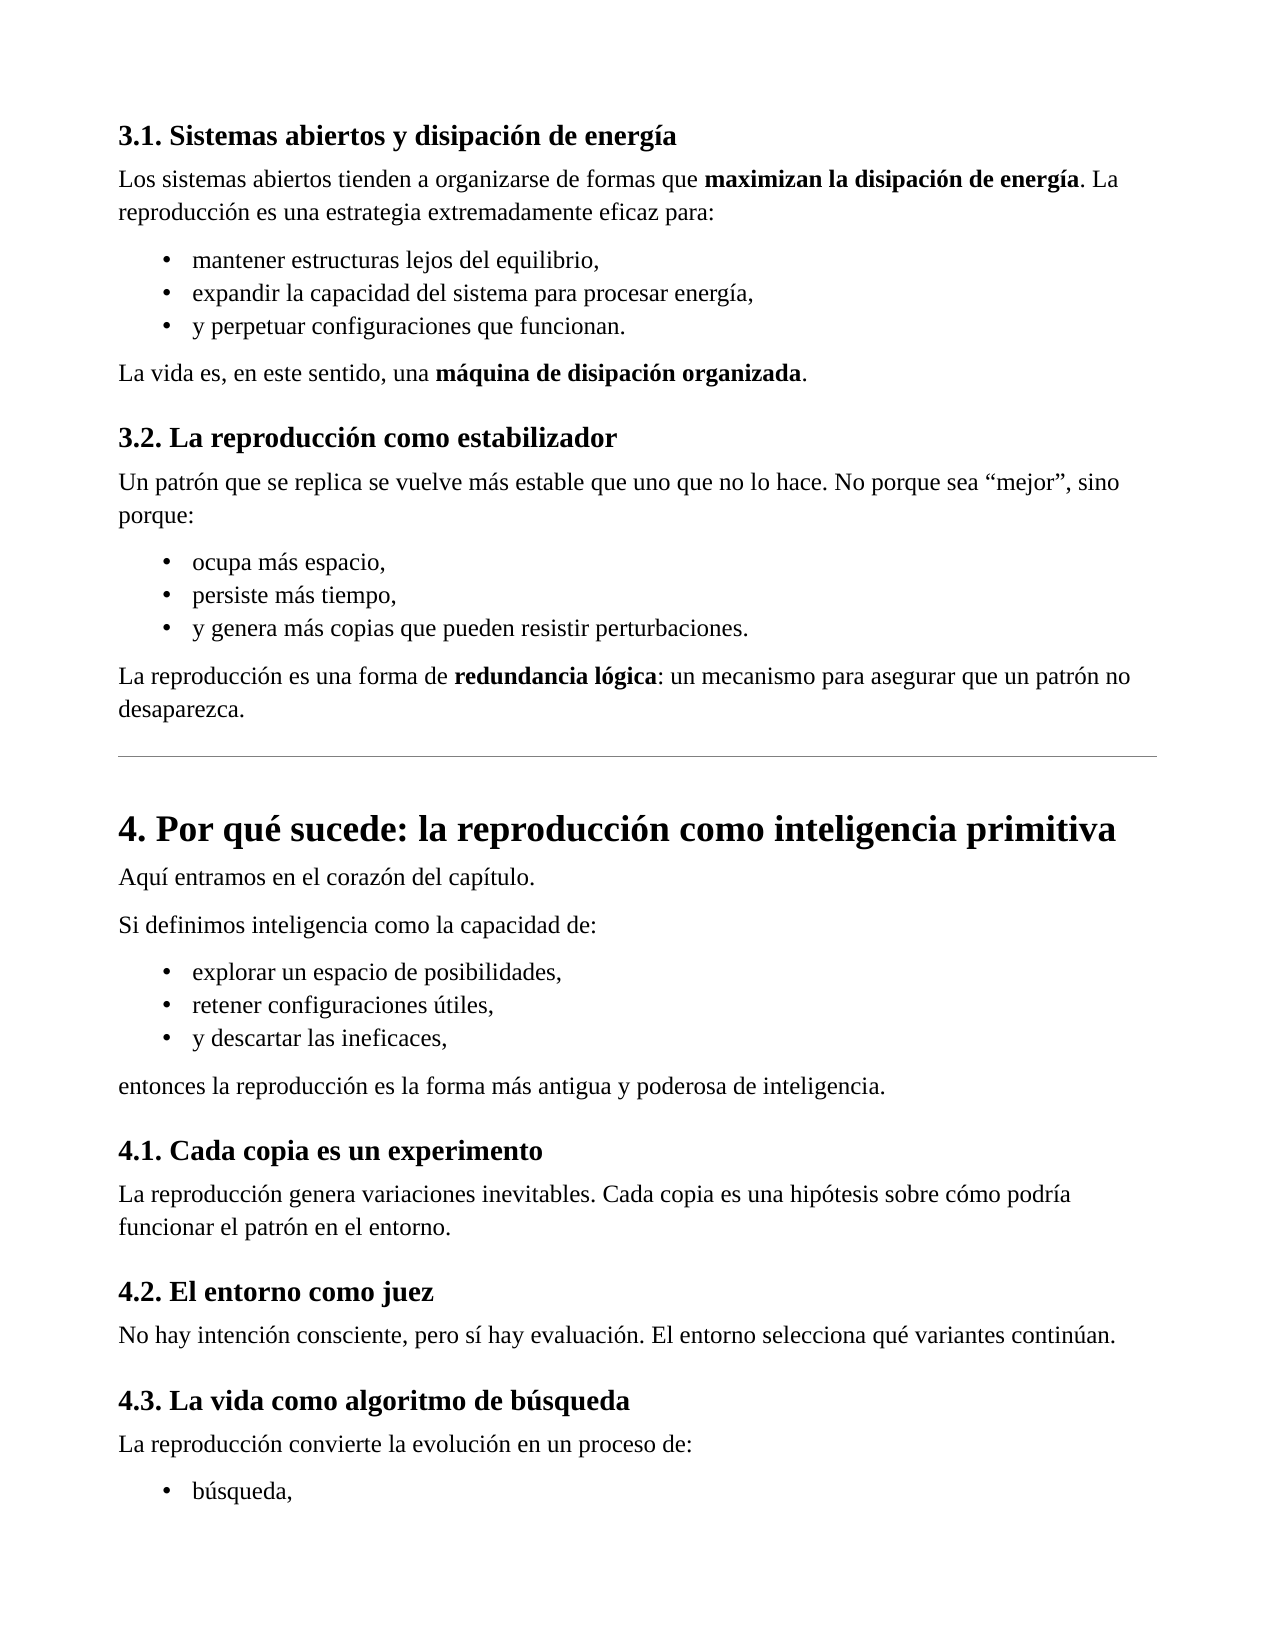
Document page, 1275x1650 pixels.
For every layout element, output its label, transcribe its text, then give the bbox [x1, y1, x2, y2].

list persiste más tiempo, [162, 580, 1157, 609]
list expandir la capacidad del sistema para procesar energía, [162, 278, 1157, 307]
subtitle 4.3. La vida como algoritmo de búsqueda [118, 1383, 1157, 1416]
text La vida es, en este sentido, una máquina de disipación organizada. [118, 358, 1157, 387]
list y genera más copias que pueden resistir perturbaciones. [162, 613, 1157, 642]
subtitle 3.2. La reproducción como estabilizador [118, 421, 1157, 454]
text No hay intención consciente, pero sí hay evaluación. El entorno selecciona qué variantes continúan. [118, 1321, 1157, 1349]
list búsqueda, [162, 1476, 1157, 1505]
text Aquí entramos en el corazón del capítulo. [118, 862, 1157, 891]
text Los sistemas abiertos tienden a organizarse de formas que maximizan la disipación de energía. La reproducción es una estrategia extremadamente eficaz para: [118, 164, 1157, 226]
subtitle 4.1. Cada copia es un experimento [118, 1133, 1157, 1167]
list y perpetuar configuraciones que funcionan. [162, 311, 1157, 339]
list explorar un espacio de posibilidades, [162, 957, 1157, 986]
subtitle 4. Por qué sucede: la reproducción como inteligencia primitiva [118, 807, 1157, 850]
text entonces la reproducción es la forma más antigua y poderosa de inteligencia. [118, 1071, 1157, 1100]
text La reproducción convierte la evolución en un proceso de: [118, 1429, 1157, 1458]
list retener configuraciones útiles, [162, 991, 1157, 1019]
list y descartar las ineficaces, [162, 1023, 1157, 1052]
list mantener estructuras lejos del equilibrio, [162, 245, 1157, 273]
list ocupa más espacio, [162, 547, 1157, 576]
subtitle 4.2. El entorno como juez [118, 1274, 1157, 1308]
text La reproducción es una forma de redundancia lógica: un mecanismo para asegurar que un patrón no desaparezca. [118, 661, 1157, 723]
text La reproducción genera variaciones inevitables. Cada copia es una hipótesis sobre cómo podría funcionar el patrón en el entorno. [118, 1179, 1157, 1241]
text Un patrón que se replica se vuelve más estable que uno que no lo hace. No porque sea “mejor”, sino porque: [118, 467, 1157, 528]
text Si definimos inteligencia como la capacidad de: [118, 910, 1157, 939]
subtitle 3.1. Sistemas abiertos y disipación de energía [118, 118, 1157, 152]
